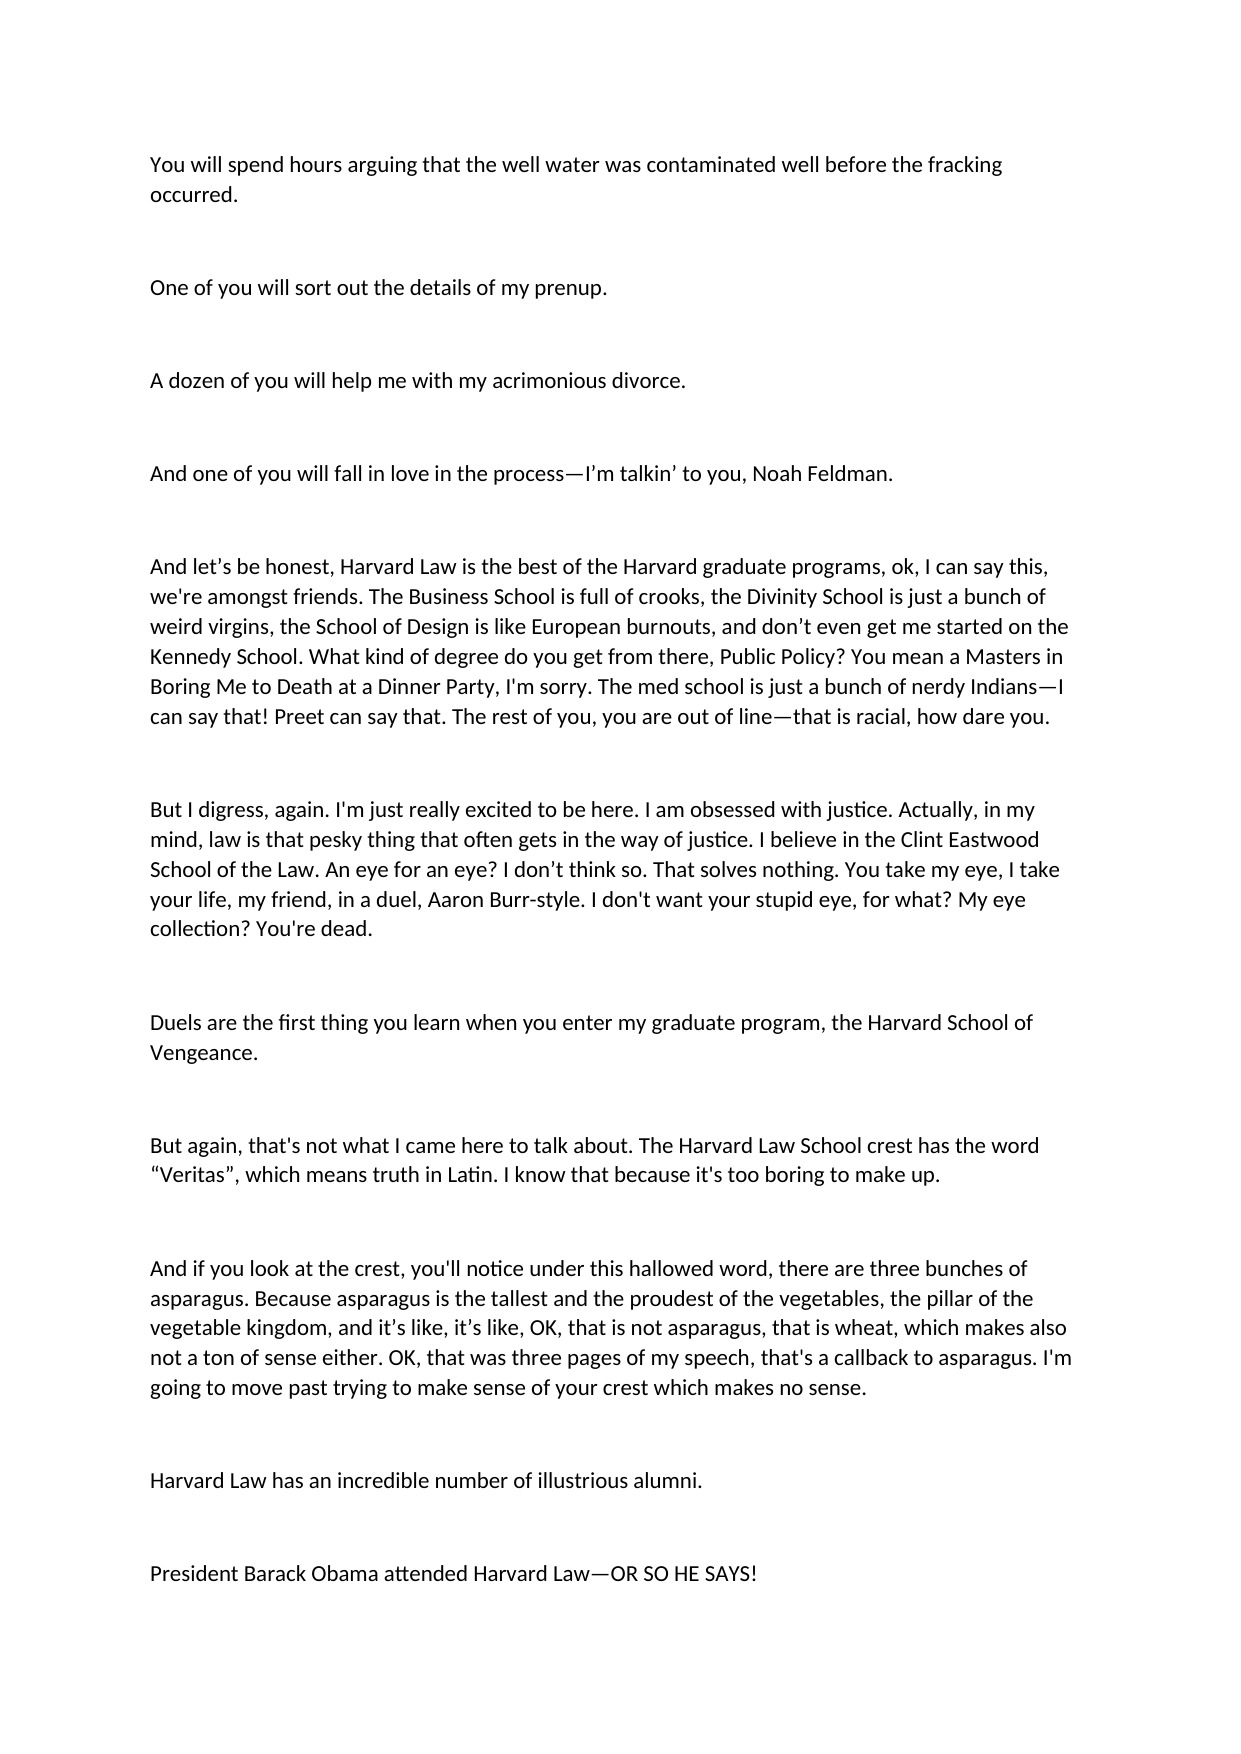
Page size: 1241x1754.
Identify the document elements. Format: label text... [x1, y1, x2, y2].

text Harvard Law has an incredible number of illustrious alumni. [150, 1466, 1090, 1494]
text One of you will sort out the details of my prenup. [150, 273, 1090, 301]
text Duels are the first thing you learn when you enter my graduate program, the Harvard School of Vengeance. [150, 1008, 1090, 1066]
text You will spend hours arguing that the well water was contaminated well before the fracking occurred. [150, 150, 1090, 208]
text And if you look at the crest, you'll notice under this hallowed word, there are three bunches of asparagus. Because asparagus is the tallest and the proudest of the vegetables, the pillar of the vegetable kingdom, and it’s like, it’s like, OK, that is not asparagus, that is wheat, which makes also not a ton of sense either. OK, that was three pages of my speech, that's a callback to asparagus. I'm going to move past trying to make sense of your crest which makes no sense. [150, 1254, 1090, 1401]
text But I digress, again. I'm just really excited to be here. I am obsessed with justice. Actually, in my mind, law is that pesky thing that often gets in the way of justice. I believe in the Clint Eastwood School of the Law. An eye for an eye? I don’t think so. That solves nothing. You take my eye, I take your life, my friend, in a duel, Aaron Burr-style. I don't want your stupid eye, for what? My eye collection? You're dead. [150, 795, 1090, 943]
text A dozen of you will help me with my acrimonious divorce. [150, 366, 1090, 394]
text But again, that's not what I came here to talk about. The Harvard Law School crest has the word “Veritas”, which means truth in Latin. I know that because it's too boring to make up. [150, 1131, 1090, 1189]
text President Barack Obama attended Harvard Law—OR SO HE SAYS! [150, 1559, 1090, 1588]
text And one of you will fall in love in the process—I’m talkin’ to you, Noah Feldman. [150, 459, 1090, 487]
text And let’s be honest, Harvard Law is the best of the Harvard graduate programs, ok, I can say this, we're amongst friends. The Business School is full of crooks, the Divinity School is just a bunch of weird virgins, the School of Design is like European burnouts, and don’t even get me started on the Kennedy School. What kind of degree do you get from there, Public Policy? You mean a Masters in Boring Me to Death at a Dinner Party, I'm sorry. The med school is just a bunch of nerdy Indians—I can say that! Preet can say that. The rest of you, you are out of line—that is racial, how dare you. [150, 552, 1090, 730]
